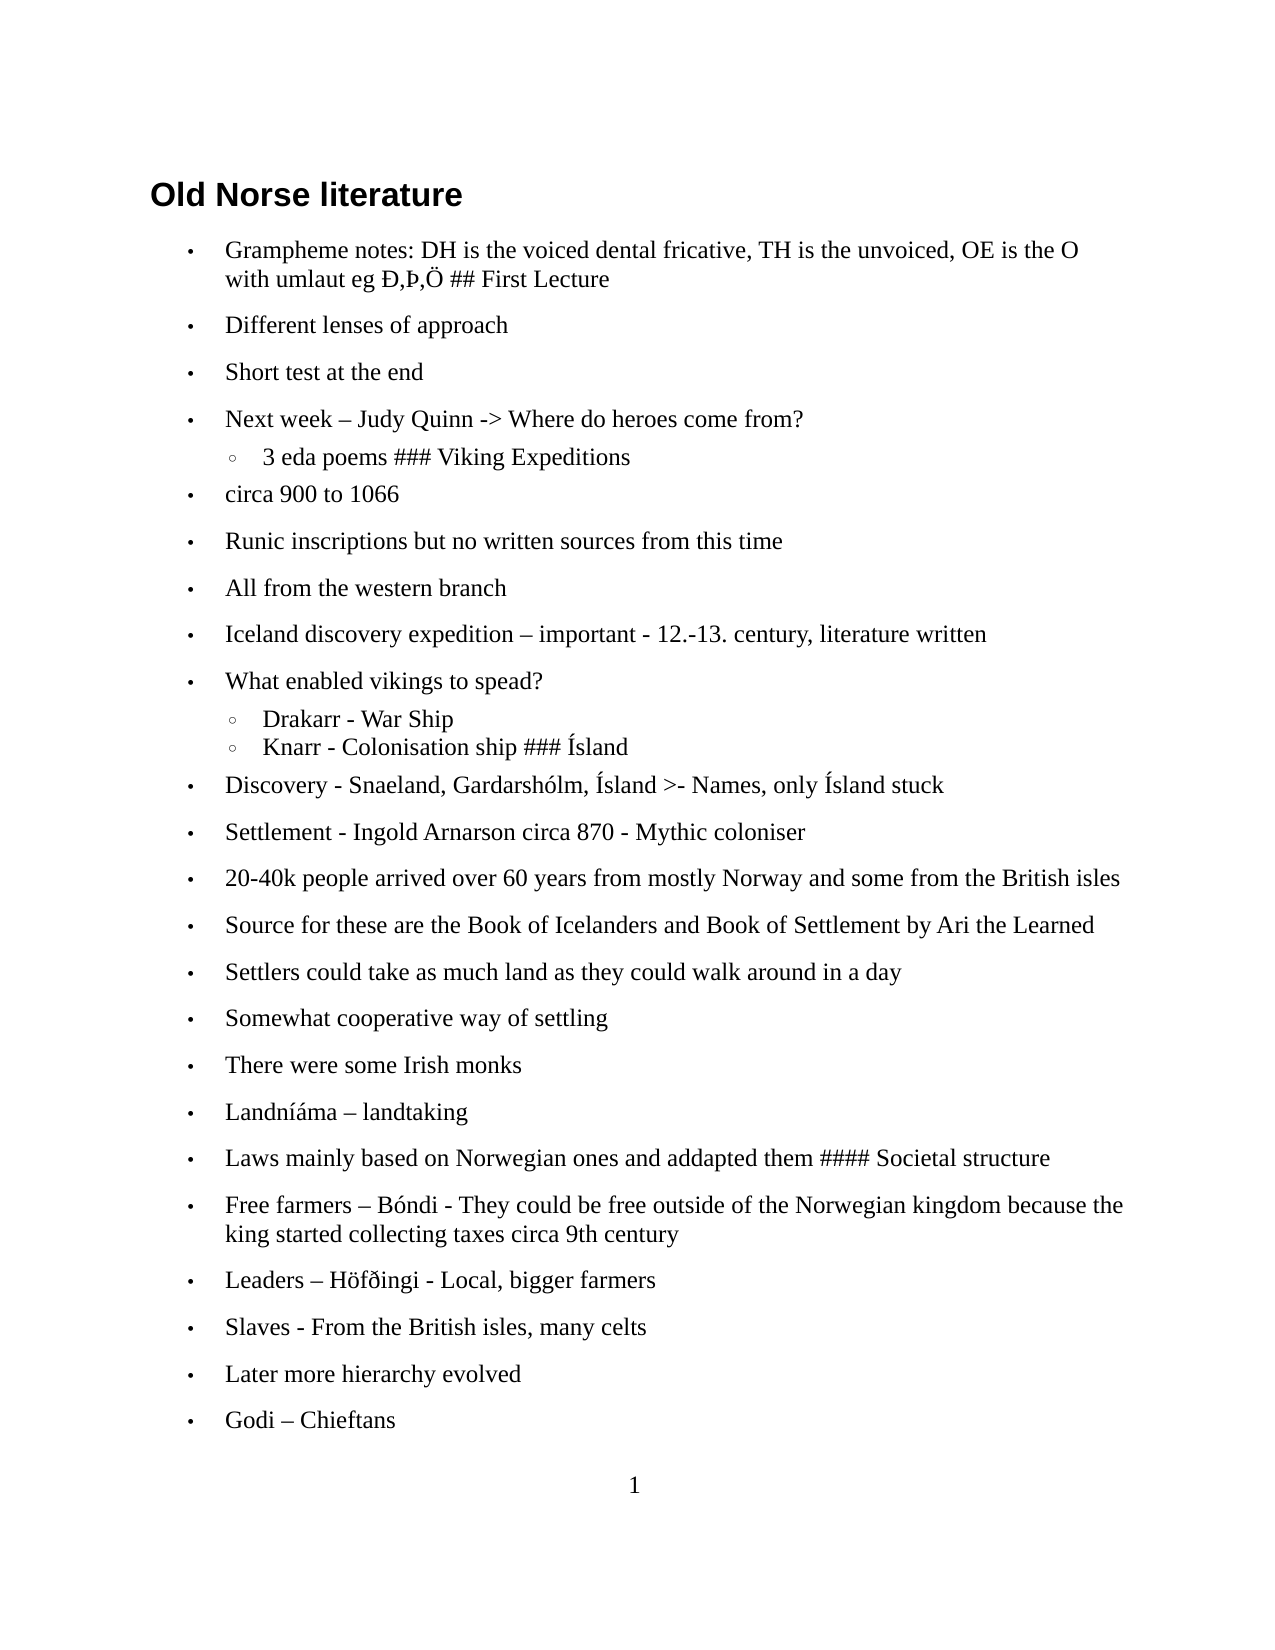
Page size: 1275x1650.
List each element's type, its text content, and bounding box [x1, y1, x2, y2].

list circa 900 to 1066 [187, 479, 1125, 508]
list Next week – Judy Quinn -> Where do heroes come from? [187, 404, 1125, 433]
list Grampheme notes: DH is the voiced dental fricative, TH is the unvoiced, OE is the O with umlaut eg Ð,Þ,Ö ## First Lecture [187, 235, 1125, 293]
list Landníáma – landtaking [187, 1097, 1125, 1126]
list Discovery - Snaeland, Gardarshólm, Ísland >- Names, only Ísland stuck [187, 770, 1125, 799]
list What enabled vikings to spead? [187, 666, 1125, 695]
list Settlers could take as much land as they could walk around in a day [187, 957, 1125, 986]
list Drakarr - War Ship [225, 704, 1125, 732]
list Leaders – Höfðingi - Local, bigger farmers [187, 1266, 1125, 1294]
subtitle Old Norse literature [150, 175, 1125, 214]
list Later more hierarchy evolved [187, 1359, 1125, 1388]
list Iceland discovery expedition – important - 12.-13. century, literature written [187, 619, 1125, 648]
list Runic inscriptions but no written sources from this time [187, 526, 1125, 555]
list All from the western branch [187, 573, 1125, 601]
list There were some Irish monks [187, 1050, 1125, 1079]
list Source for these are the Book of Icelanders and Book of Settlement by Ari the Learned [187, 910, 1125, 939]
list Different lenses of approach [187, 311, 1125, 339]
list Laws mainly based on Norwegian ones and addapted them #### Societal structure [187, 1143, 1125, 1172]
list Knarr - Colonisation ship ### Ísland [225, 732, 1125, 761]
list Godi – Chieftans [187, 1406, 1125, 1434]
list Somewhat cooperative way of settling [187, 1003, 1125, 1032]
list 20-40k people arrived over 60 years from mostly Norway and some from the British isles [187, 863, 1125, 892]
list Slaves - From the British isles, many celts [187, 1312, 1125, 1341]
list 3 eda poems ### Viking Expeditions [225, 442, 1125, 470]
list Settlement - Ingold Arnarson circa 870 - Mythic coloniser [187, 817, 1125, 846]
list Free farmers – Bóndi - They could be free outside of the Norwegian kingdom because the king started collecting taxes circa 9th century [187, 1190, 1125, 1248]
list Short test at the end [187, 357, 1125, 386]
